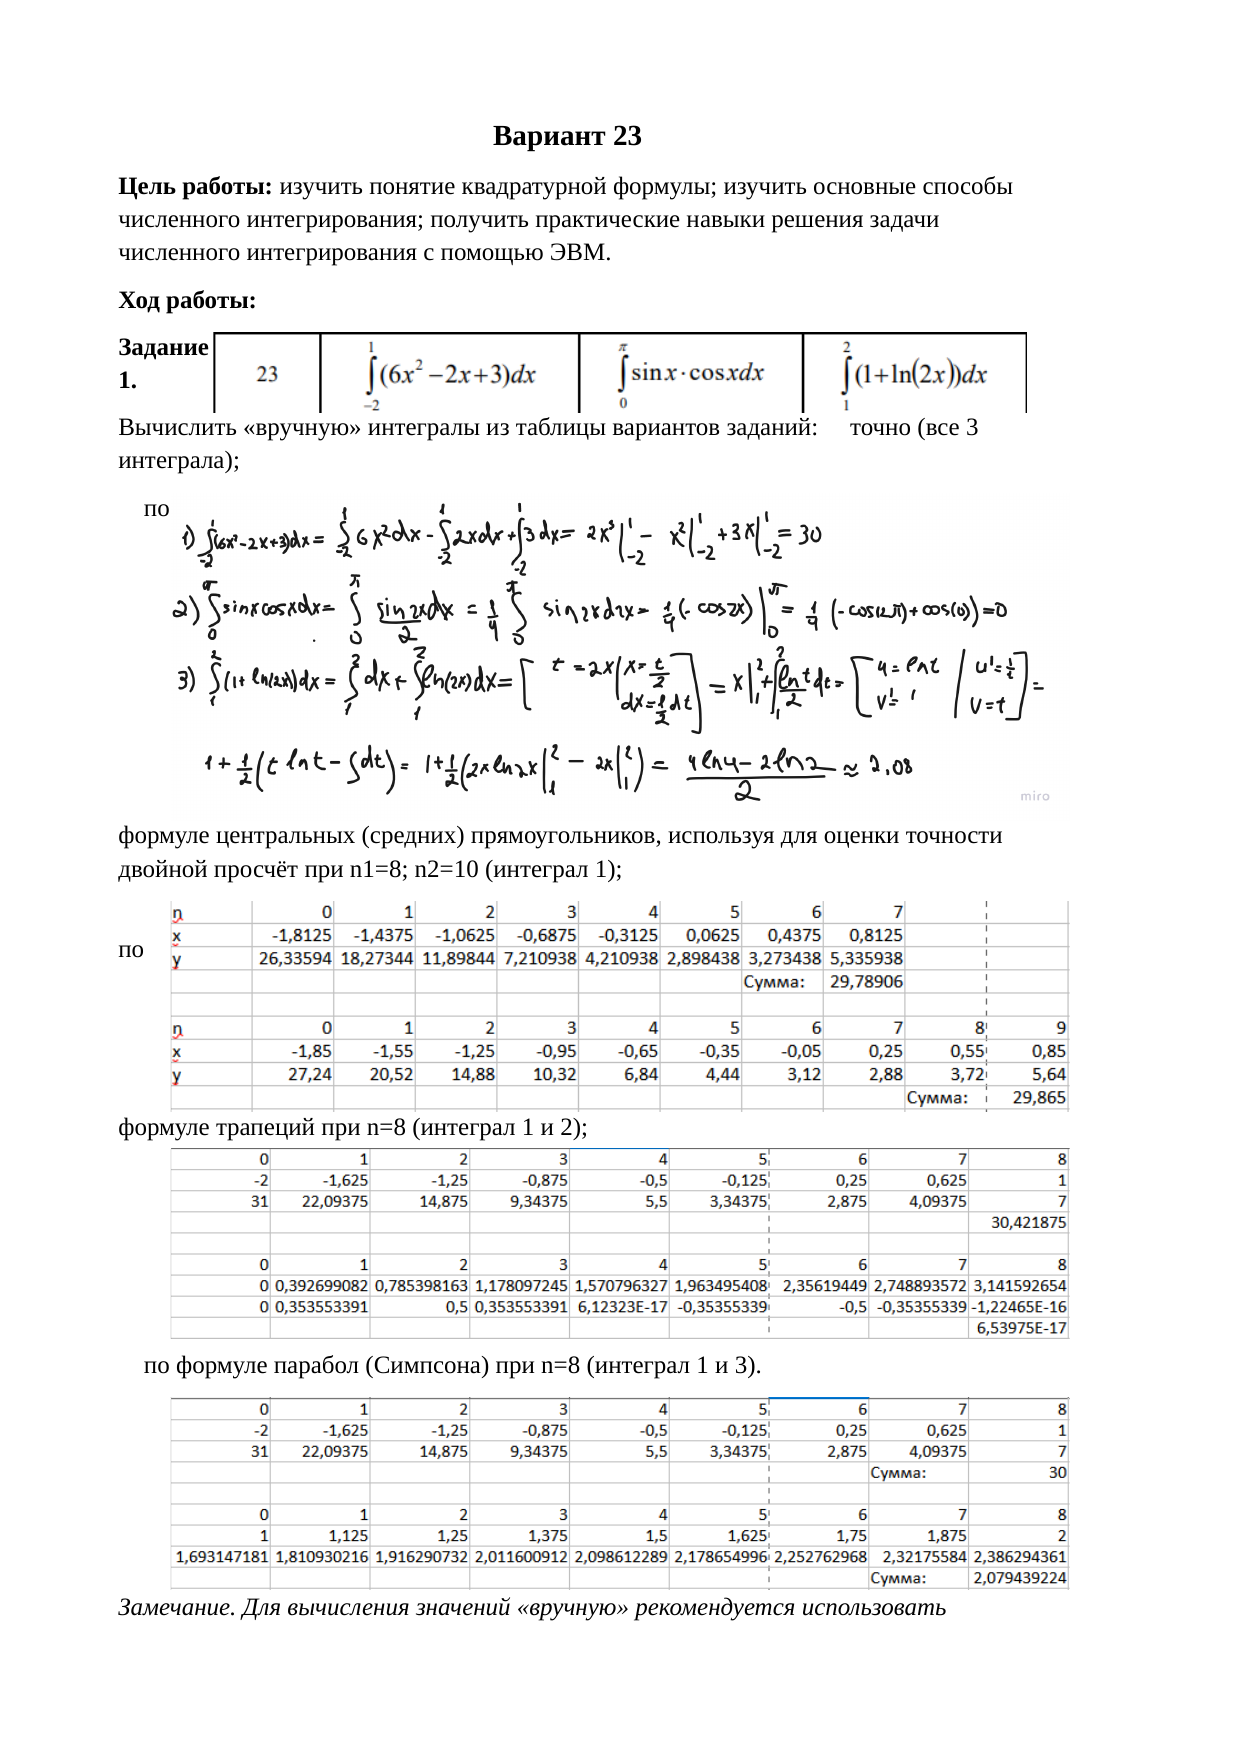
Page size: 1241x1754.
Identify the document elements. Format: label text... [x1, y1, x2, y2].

picture [170, 1148, 1070, 1339]
picture [170, 493, 1070, 821]
text Ход работы: [118, 285, 1017, 314]
text Цель работы: изучить понятие квадратурной формулы; изучить основные способы численного интегрирования; получить практические навыки решения задачи численного интегрирования с помощью ЭВМ. [118, 171, 1017, 266]
text Задание 1. Вычислить «вручную» интегралы из таблицы вариантов заданий:  точно (все 3 интеграла); [118, 332, 1017, 474]
text  по формуле парабол (Симпсона) при n=8 (интеграл 1 и 3). [118, 1350, 1017, 1378]
picture [213, 332, 1027, 413]
text Вариант 23 [118, 118, 1017, 152]
picture [170, 901, 1070, 1112]
text  по формуле трапеций при n=8 (интеграл 1 и 2); [118, 901, 1017, 1140]
text  по формуле центральных (средних) прямоугольников, используя для оценки точности двойной просчёт при n1=8; n2=10 (интеграл 1); [118, 493, 1017, 882]
text Замечание. Для вычисления значений «вручную» рекомендуется использовать [118, 1397, 1017, 1621]
picture [170, 1397, 1070, 1590]
